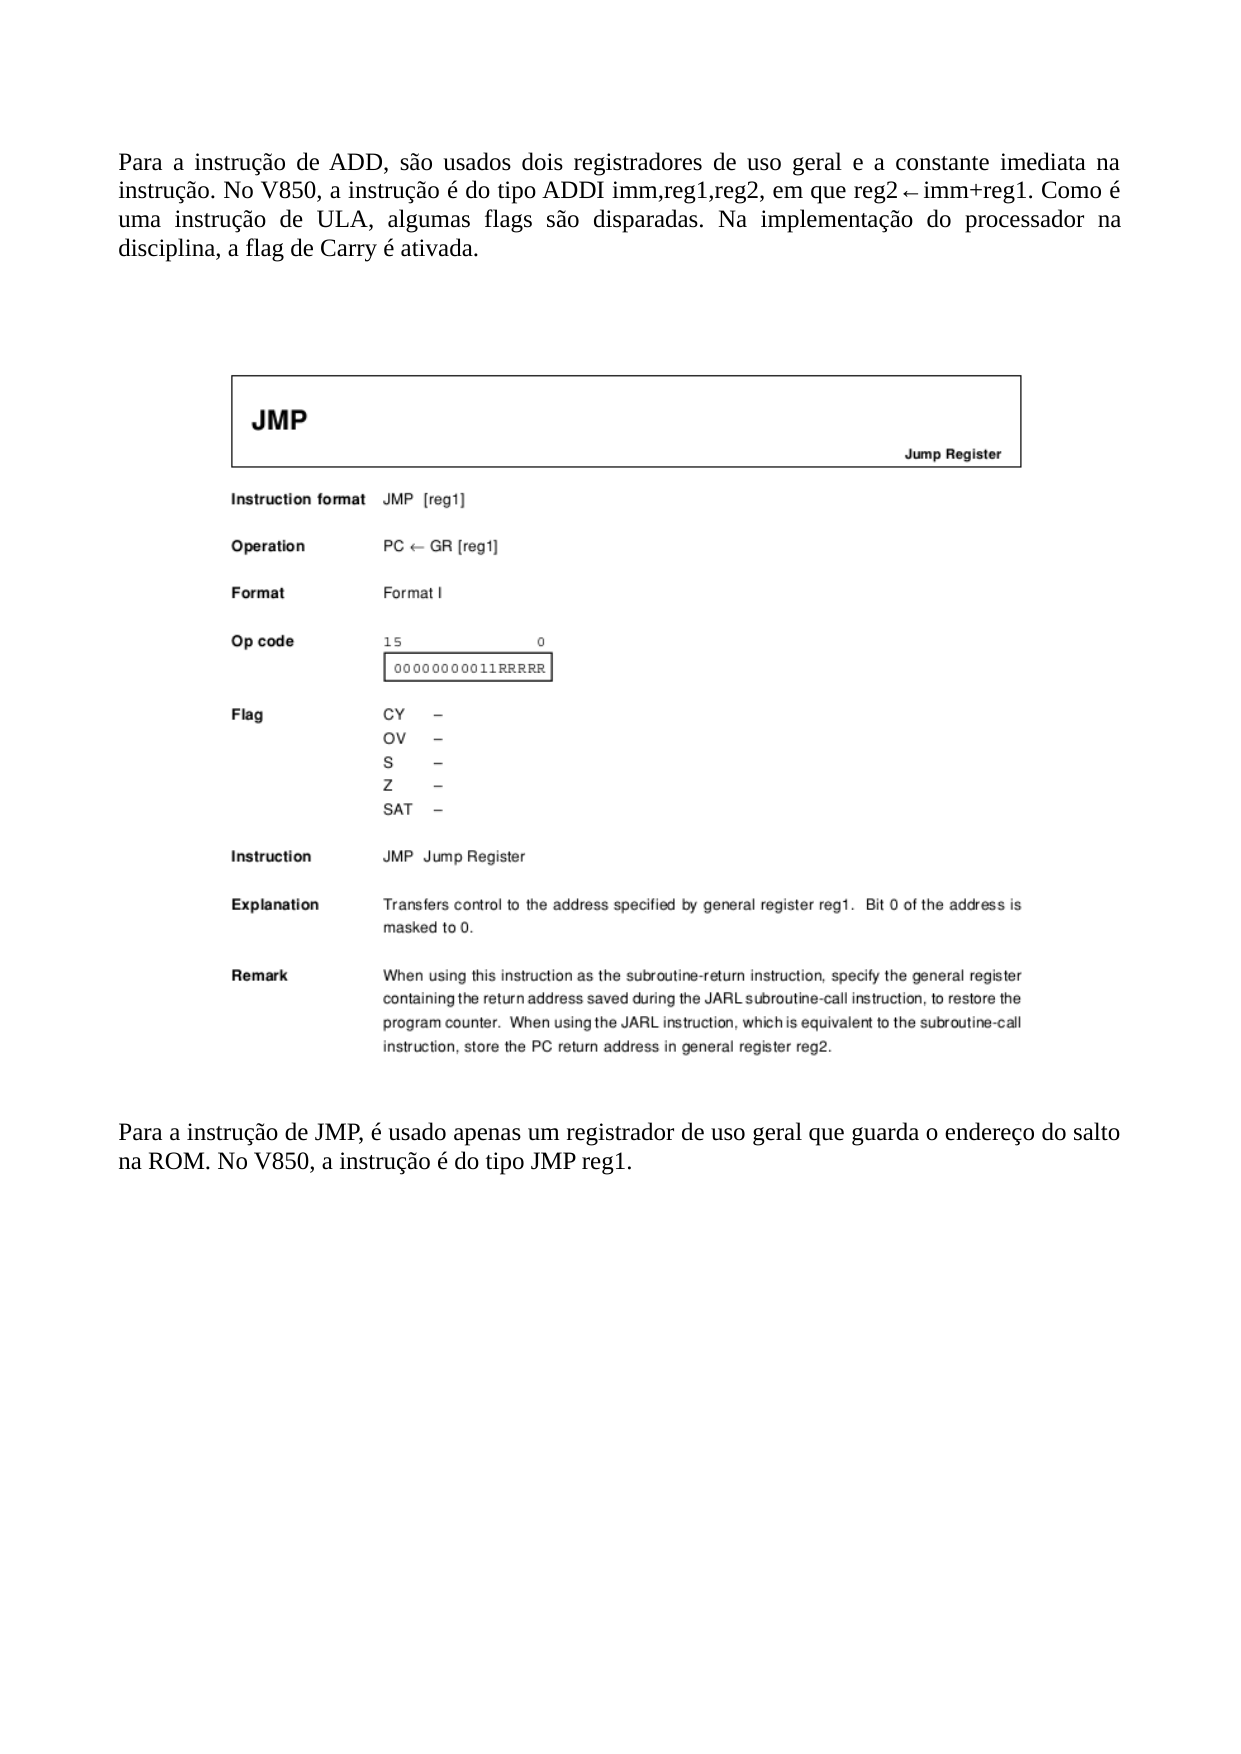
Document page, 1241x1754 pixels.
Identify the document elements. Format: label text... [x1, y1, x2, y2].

picture [186, 361, 1083, 1089]
text Para a instrução de ADD, são usados dois registradores de uso geral e a constante imediata na instrução. No V850, a instrução é do tipo ADDI imm,reg1,reg2, em que reg2←imm+reg1. Como é uma instrução de ULA, algumas flags são disparadas. Na implementação do processador na disciplina, a flag de Carry é ativada. [118, 147, 1122, 262]
text Para a instrução de JMP, é usado apenas um registrador de uso geral que guarda o endereço do salto na ROM. No V850, a instrução é do tipo JMP reg1. [118, 1117, 1122, 1175]
